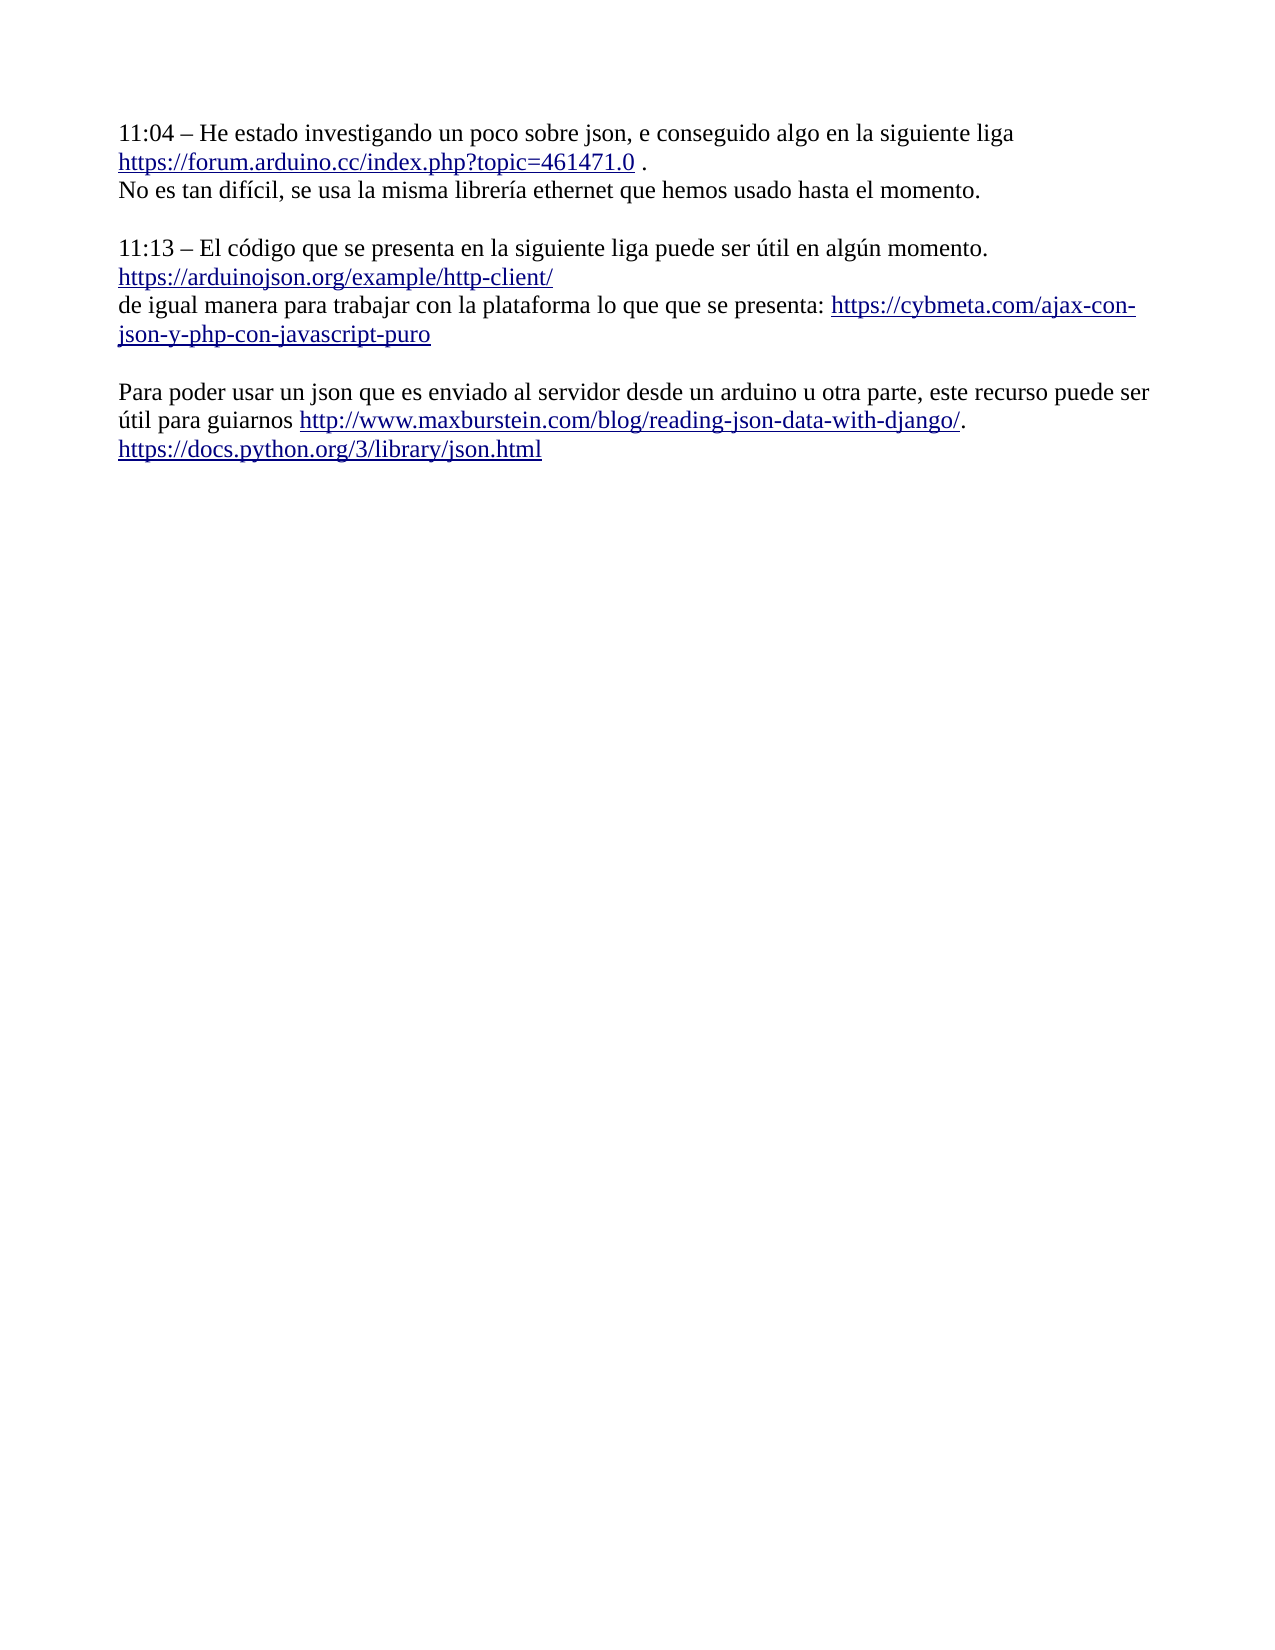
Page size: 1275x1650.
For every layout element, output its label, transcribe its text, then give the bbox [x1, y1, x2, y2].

text 11:13 – El código que se presenta en la siguiente liga puede ser útil en algún momento. [118, 233, 1157, 262]
text 11:04 – He estado investigando un poco sobre json, e conseguido algo en la siguiente liga https://forum.arduino.cc/index.php?topic=461471.0 . [118, 118, 1157, 176]
text No es tan difícil, se usa la misma librería ethernet que hemos usado hasta el momento. [118, 176, 1157, 204]
text https://docs.python.org/3/library/json.html [118, 434, 1157, 463]
text Para poder usar un json que es enviado al servidor desde un arduino u otra parte, este recurso puede ser útil para guiarnos http://www.maxburstein.com/blog/reading-json-data-with-django/. [118, 377, 1157, 434]
text https://arduinojson.org/example/http-client/ [118, 262, 1157, 291]
text de igual manera para trabajar con la plataforma lo que que se presenta: https://cybmeta.com/ajax-con-json-y-php-con-javascript-puro [118, 291, 1157, 348]
